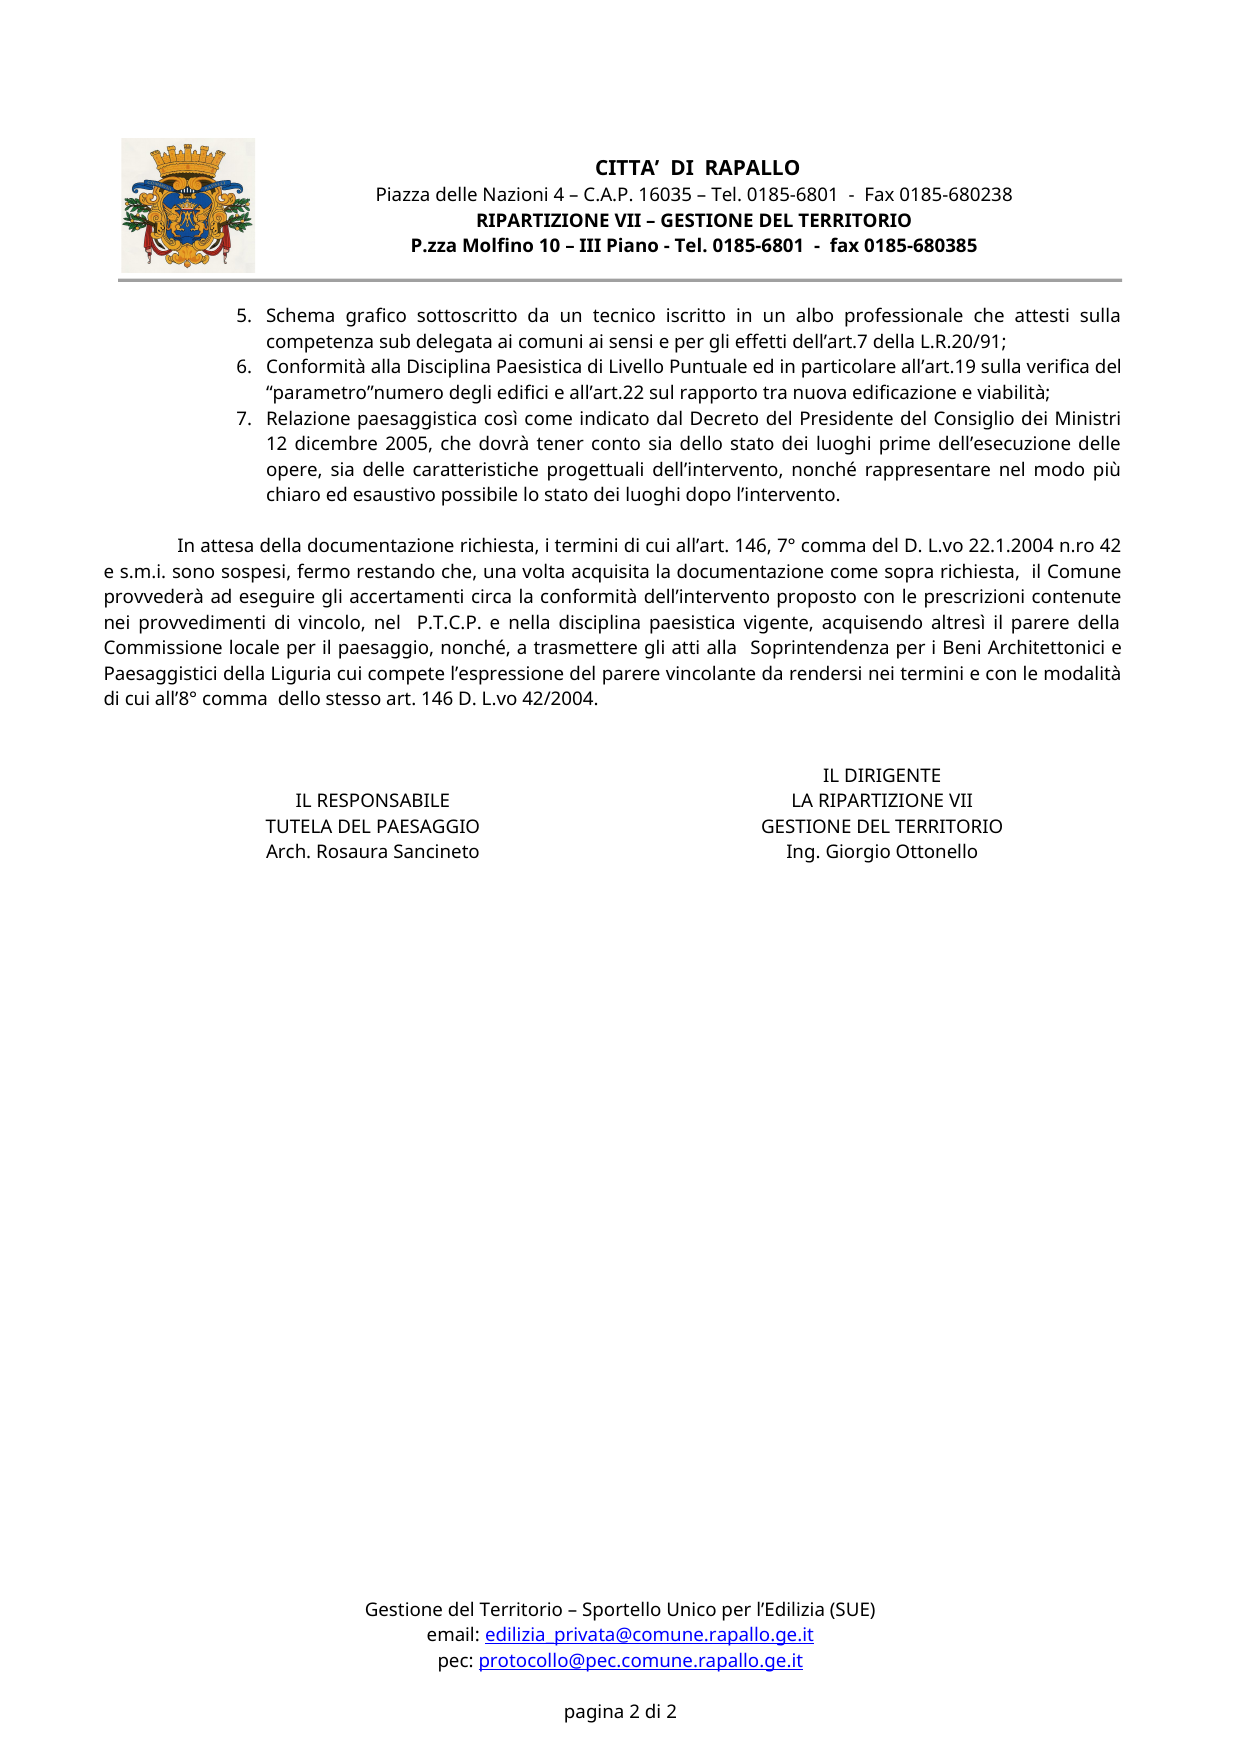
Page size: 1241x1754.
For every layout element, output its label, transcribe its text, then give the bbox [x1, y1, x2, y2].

picture [121, 138, 256, 273]
list Relazione paesaggistica così come indicato dal Decreto del Presidente del Consiglio dei Ministri 12 dicembre 2005, che dovrà tener conto sia dello stato dei luoghi prime dell’esecuzione delle opere, sia delle caratteristiche progettuali dell’intervento, nonché rappresentare nel modo più chiaro ed esaustivo possibile lo stato dei luoghi dopo l’intervento. [236, 405, 1122, 507]
table_cell [620, 890, 1129, 941]
table_header [111, 762, 118, 890]
table_header IL DIRIGENTE LA RIPARTIZIONE VII GESTIONE DEL TERRITORIO Ing. Giorgio Ottonello [636, 762, 1128, 890]
table_header IL RESPONSABILE TUTELA DEL PAESAGGIO Arch. Rosaura Sancineto [118, 762, 627, 890]
list Conformità alla Disciplina Paesistica di Livello Puntuale ed in particolare all’art.19 sulla verifica del “parametro”numero degli edifici e all’art.22 sul rapporto tra nuova edificazione e viabilità; [236, 354, 1122, 405]
table_cell [1130, 890, 1137, 941]
table_header [1128, 762, 1137, 890]
list Schema grafico sottoscritto da un tecnico iscritto in un albo professionale che attesti sulla competenza sub delegata ai comuni ai sensi e per gli effetti dell’art.7 della L.R.20/91; [236, 303, 1122, 354]
table_header [628, 762, 636, 890]
text In attesa della documentazione richiesta, i termini di cui all’art. 146, 7° comma del D. L.vo 22.1.2004 n.ro 42 e s.m.i. sono sospesi, fermo restando che, una volta acquisita la documentazione come sopra richiesta, il Comune provvederà ad eseguire gli accertamenti circa la conformità dell’intervento proposto con le prescrizioni contenute nei provvedimenti di vincolo, nel P.T.C.P. e nella disciplina paesistica vigente, acquisendo altresì il parere della Commissione locale per il paesaggio, nonché, a trasmettere gli atti alla Soprintendenza per i Beni Architettonici e Paesaggistici della Liguria cui compete l’espressione del parere vincolante da rendersi nei termini e con le modalità di cui all’8° comma dello stesso art. 146 D. L.vo 42/2004. [103, 532, 1122, 711]
table_cell [111, 890, 620, 941]
